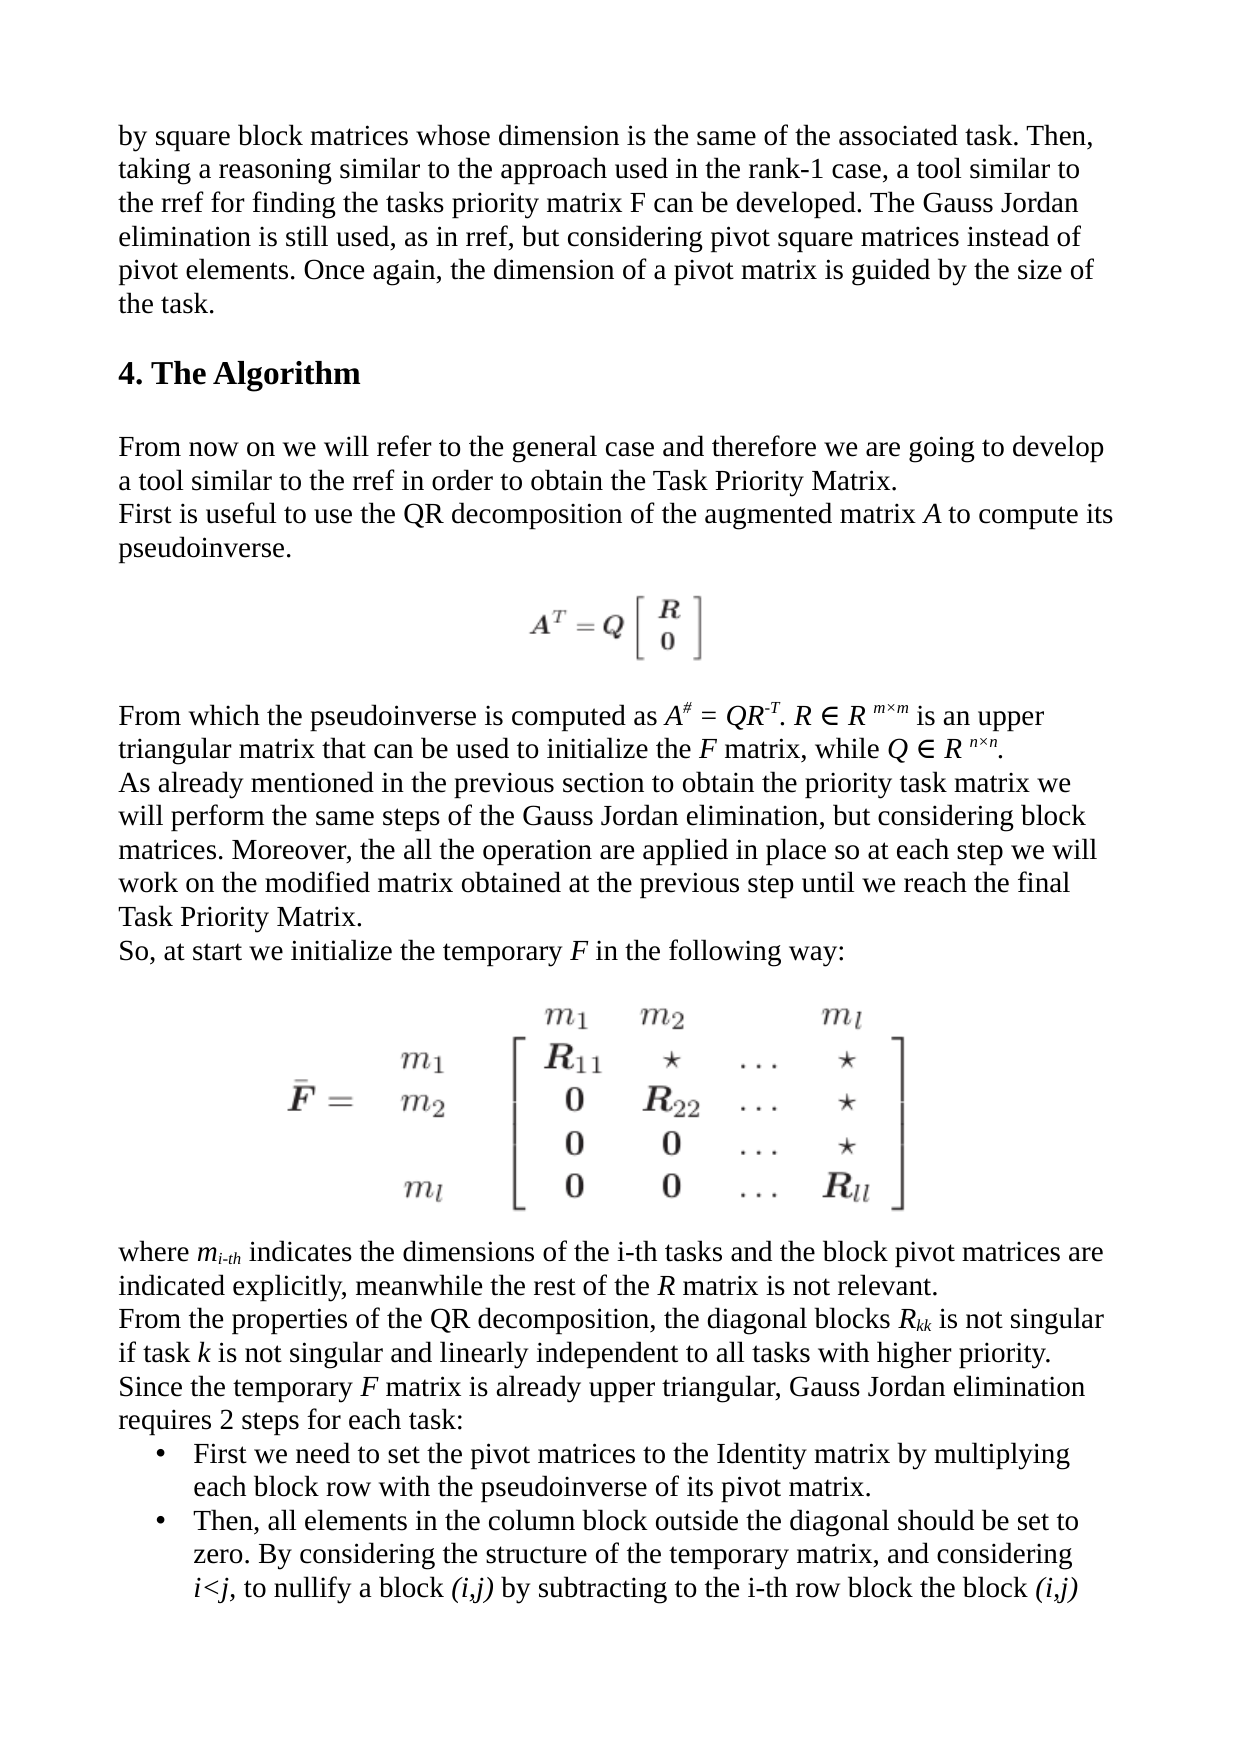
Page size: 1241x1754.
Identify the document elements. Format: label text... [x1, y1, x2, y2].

text where mi-th indicates the dimensions of the i-th tasks and the block pivot matrices are indicated explicitly, meanwhile the rest of the R matrix is not relevant. [118, 1234, 1122, 1302]
picture [527, 590, 714, 667]
text First is useful to use the QR decomposition of the augmented matrix A to compute its pseudoinverse. [118, 497, 1122, 564]
picture [255, 990, 923, 1221]
list First we need to set the pivot matrices to the Identity matrix by multiplying each block row with the pseudoinverse of its pivot matrix. [156, 1436, 1122, 1503]
text From which the pseudoinverse is computed as A# = QR-T. R ∈ R m×m is an upper triangular matrix that can be used to initialize the F matrix, while Q ∈ R n×n. [118, 698, 1122, 765]
text From the properties of the QR decomposition, the diagonal blocks Rkk is not singular if task k is not singular and linearly independent to all tasks with higher priority. [118, 1302, 1122, 1369]
text 4. The Algorithm [118, 353, 1122, 391]
text As already mentioned in the previous section to obtain the priority task matrix we will perform the same steps of the Gauss Jordan elimination, but considering block matrices. Moreover, the all the operation are applied in place so at each step we will work on the modified matrix obtained at the previous step until we reach the final Task Priority Matrix. [118, 765, 1122, 933]
text Since the temporary F matrix is already upper triangular, Gauss Jordan elimination requires 2 steps for each task: [118, 1369, 1122, 1436]
list Then, all elements in the column block outside the diagonal should be set to zero. By considering the structure of the temporary matrix, and considering i<j, to nullify a block (i,j) by subtracting to the i-th row block the block (i,j) [156, 1503, 1122, 1604]
text From now on we will refer to the general case and therefore we are going to develop a tool similar to the rref in order to obtain the Task Priority Matrix. [118, 429, 1122, 497]
text So, at start we initialize the temporary F in the following way: [118, 933, 1122, 966]
text by square block matrices whose dimension is the same of the associated task. Then, taking a reasoning similar to the approach used in the rank-1 case, a tool similar to the rref for finding the tasks priority matrix F can be developed. The Gauss Jordan elimination is still used, as in rref, but considering pivot square matrices instead of pivot elements. Once again, the dimension of a pivot matrix is guided by the size of [118, 118, 1122, 286]
text the task. [118, 286, 1122, 319]
